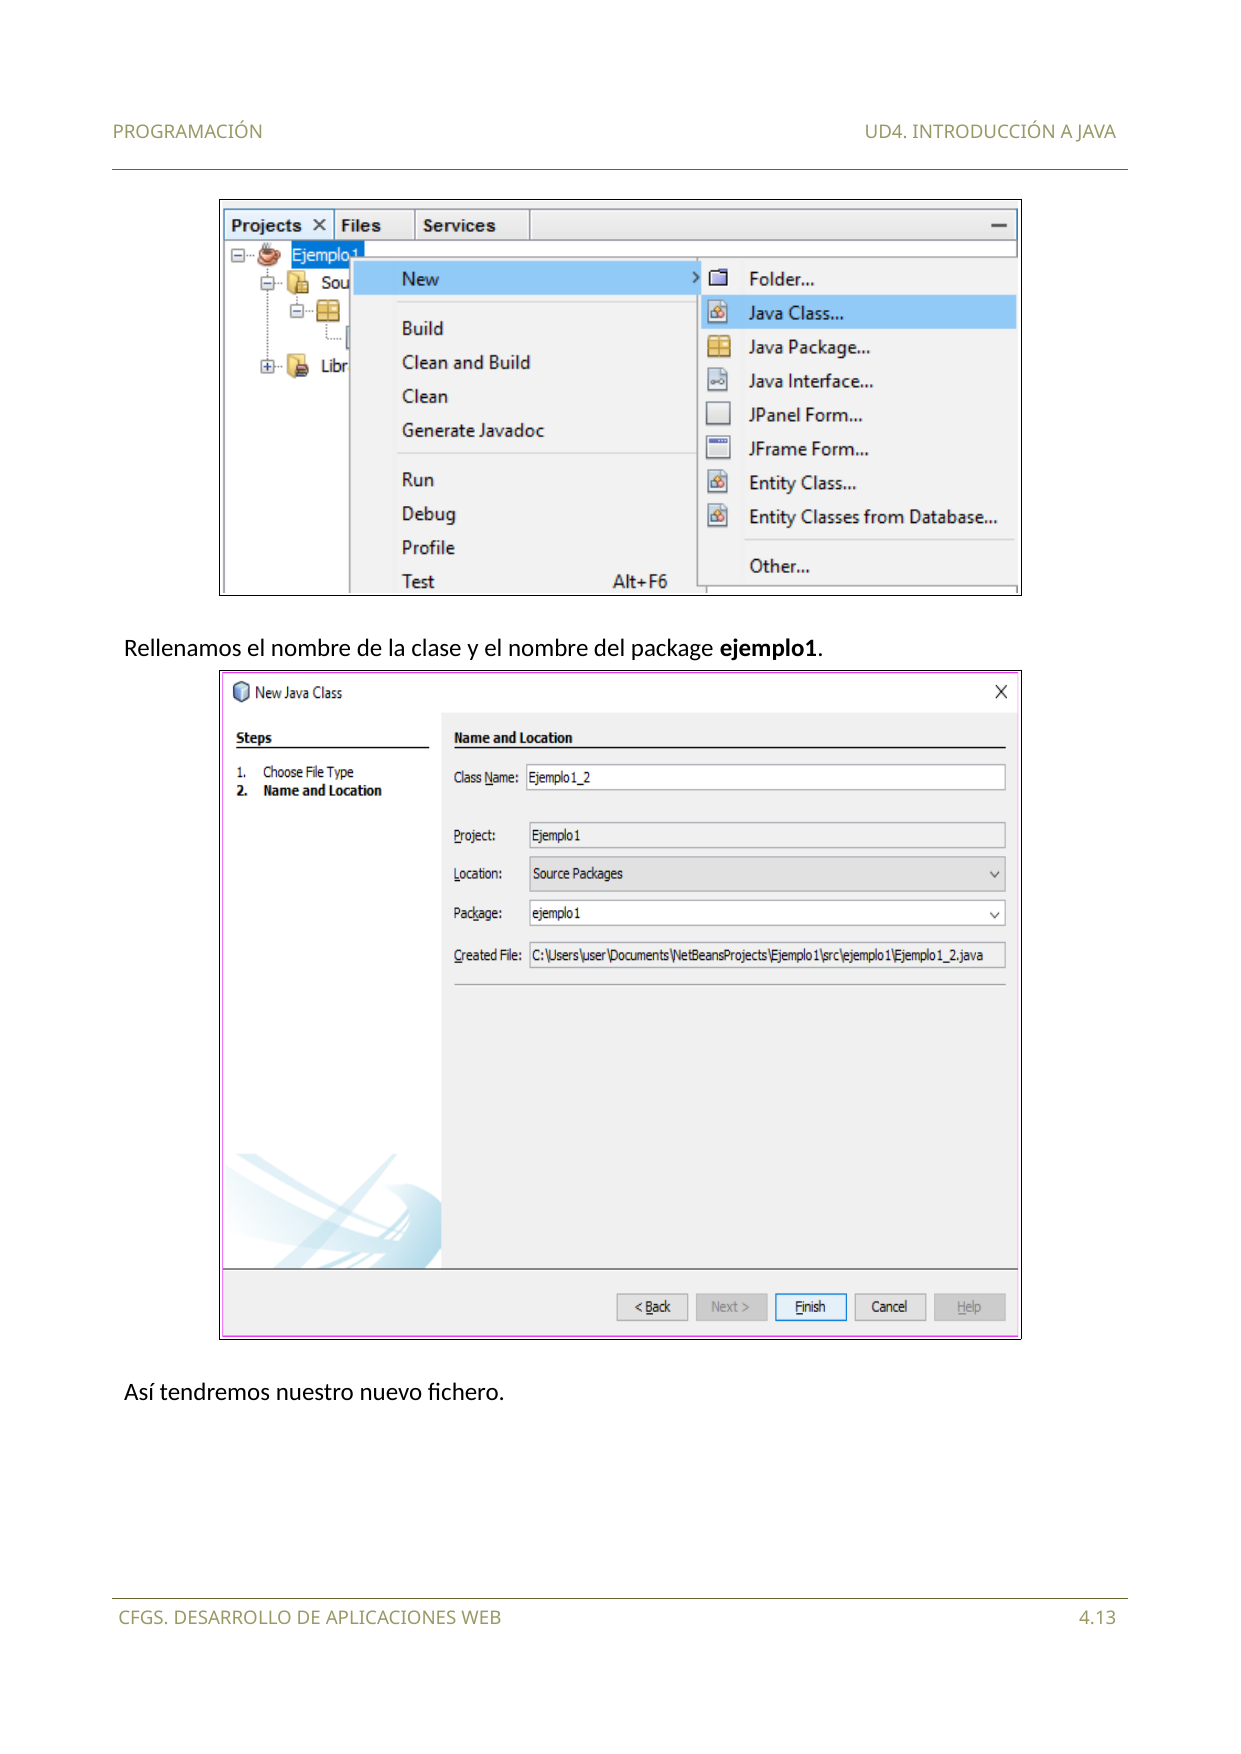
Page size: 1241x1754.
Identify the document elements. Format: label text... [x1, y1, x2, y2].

text Rellenamos el nombre de la clase y el nombre del package ejemplo1. [112, 633, 1128, 663]
text Así tendremos nuestro nuevo fichero. [112, 1376, 1128, 1407]
picture [222, 201, 1018, 593]
picture [222, 672, 1019, 1337]
